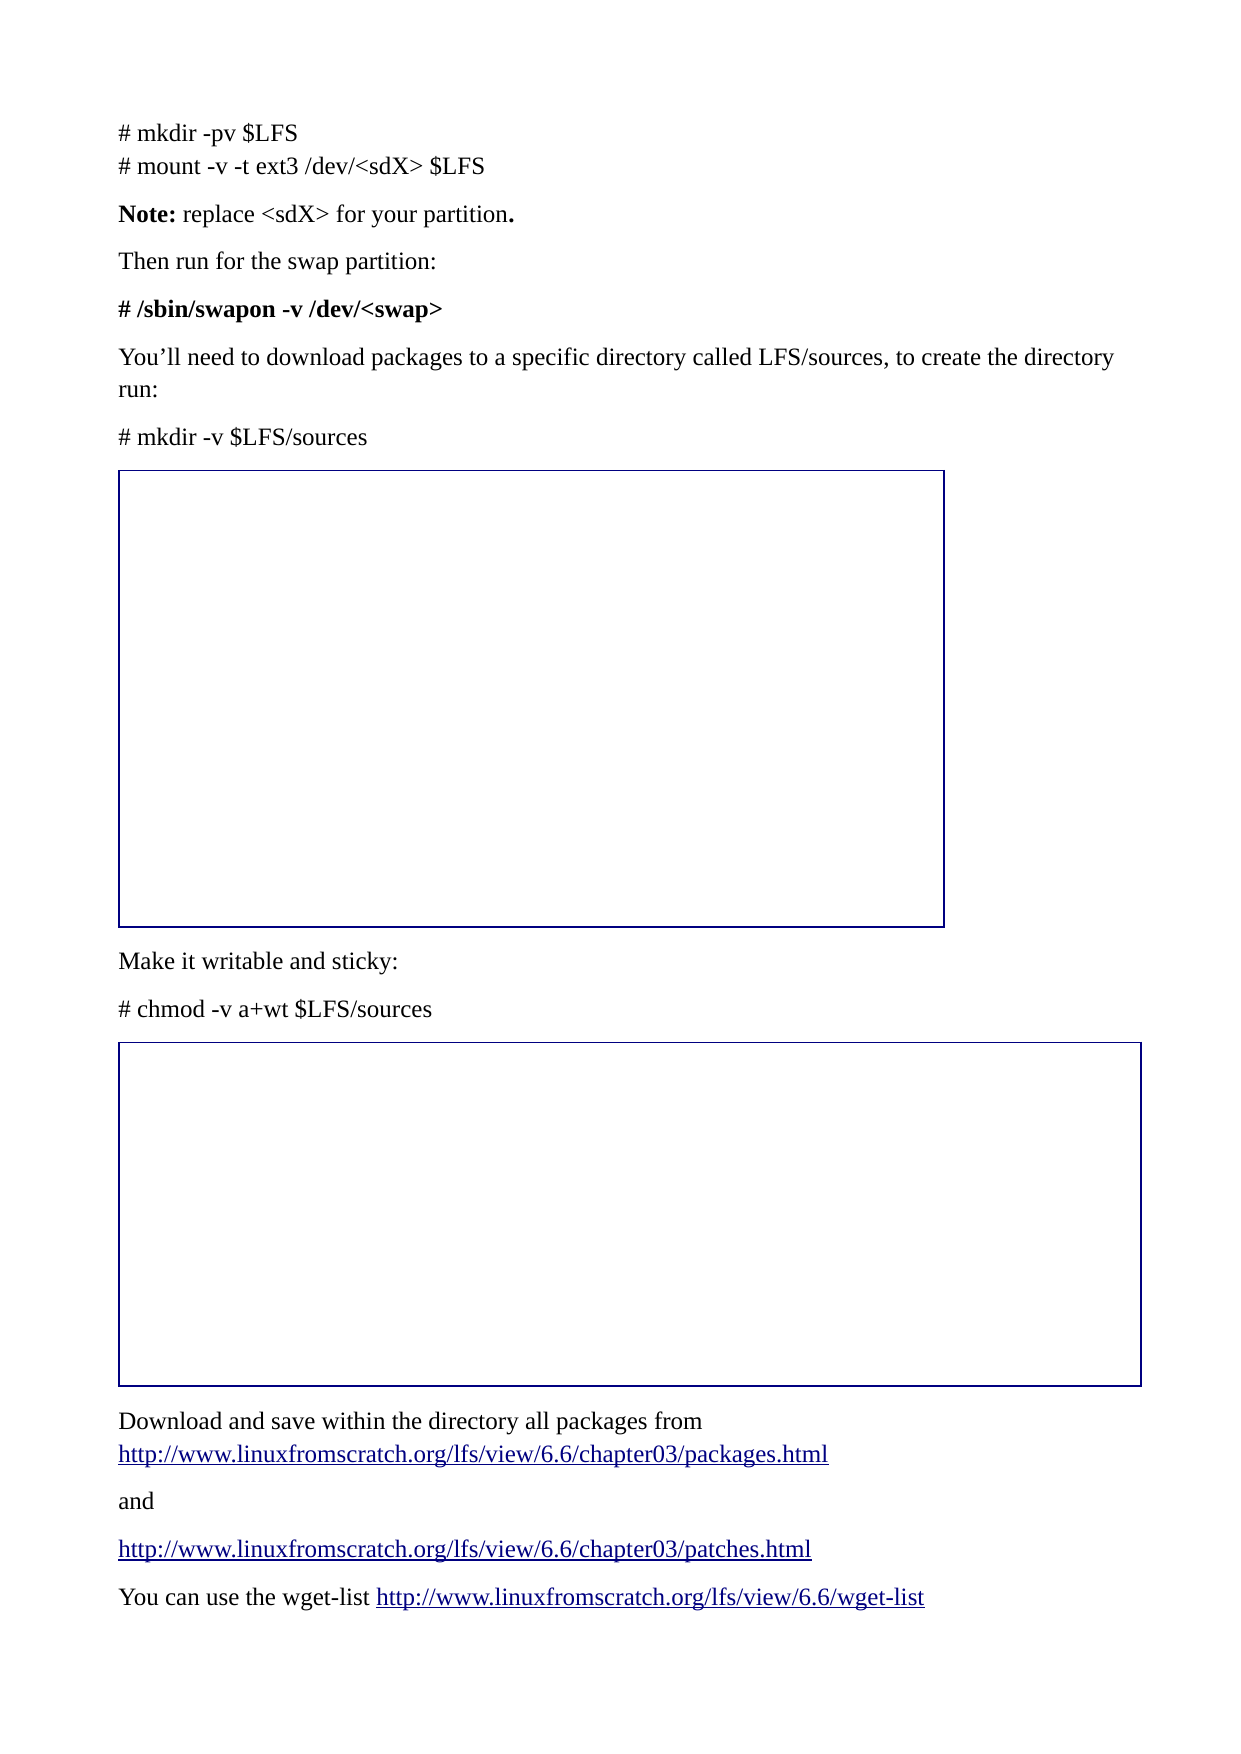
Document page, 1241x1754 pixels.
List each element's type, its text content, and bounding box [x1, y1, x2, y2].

text You can use the wget-list http://www.linuxfromscratch.org/lfs/view/6.6/wget-list [118, 1582, 1122, 1610]
text # /sbin/swapon -v /dev/<swap> [118, 294, 1122, 323]
text and [118, 1486, 1122, 1515]
text # chmod -v a+wt $LFS/sources [118, 994, 1122, 1023]
text Note: replace <sdX> for your partition. [118, 199, 1122, 227]
text http://www.linuxfromscratch.org/lfs/view/6.6/chapter03/patches.html [118, 1534, 1122, 1563]
text Make it writable and sticky: [118, 946, 1122, 975]
text # mkdir -v $LFS/sources [118, 422, 1122, 451]
text Download and save within the directory all packages from http://www.linuxfromscratch.org/lfs/view/6.6/chapter03/packages.html [118, 1406, 1122, 1468]
text You’ll need to download packages to a specific directory called LFS/sources, to create the directory run: [118, 342, 1122, 403]
text Then run for the swap partition: [118, 246, 1122, 275]
text # mkdir -pv $LFS # mount -v -t ext3 /dev/<sdX> $LFS [118, 118, 1122, 180]
